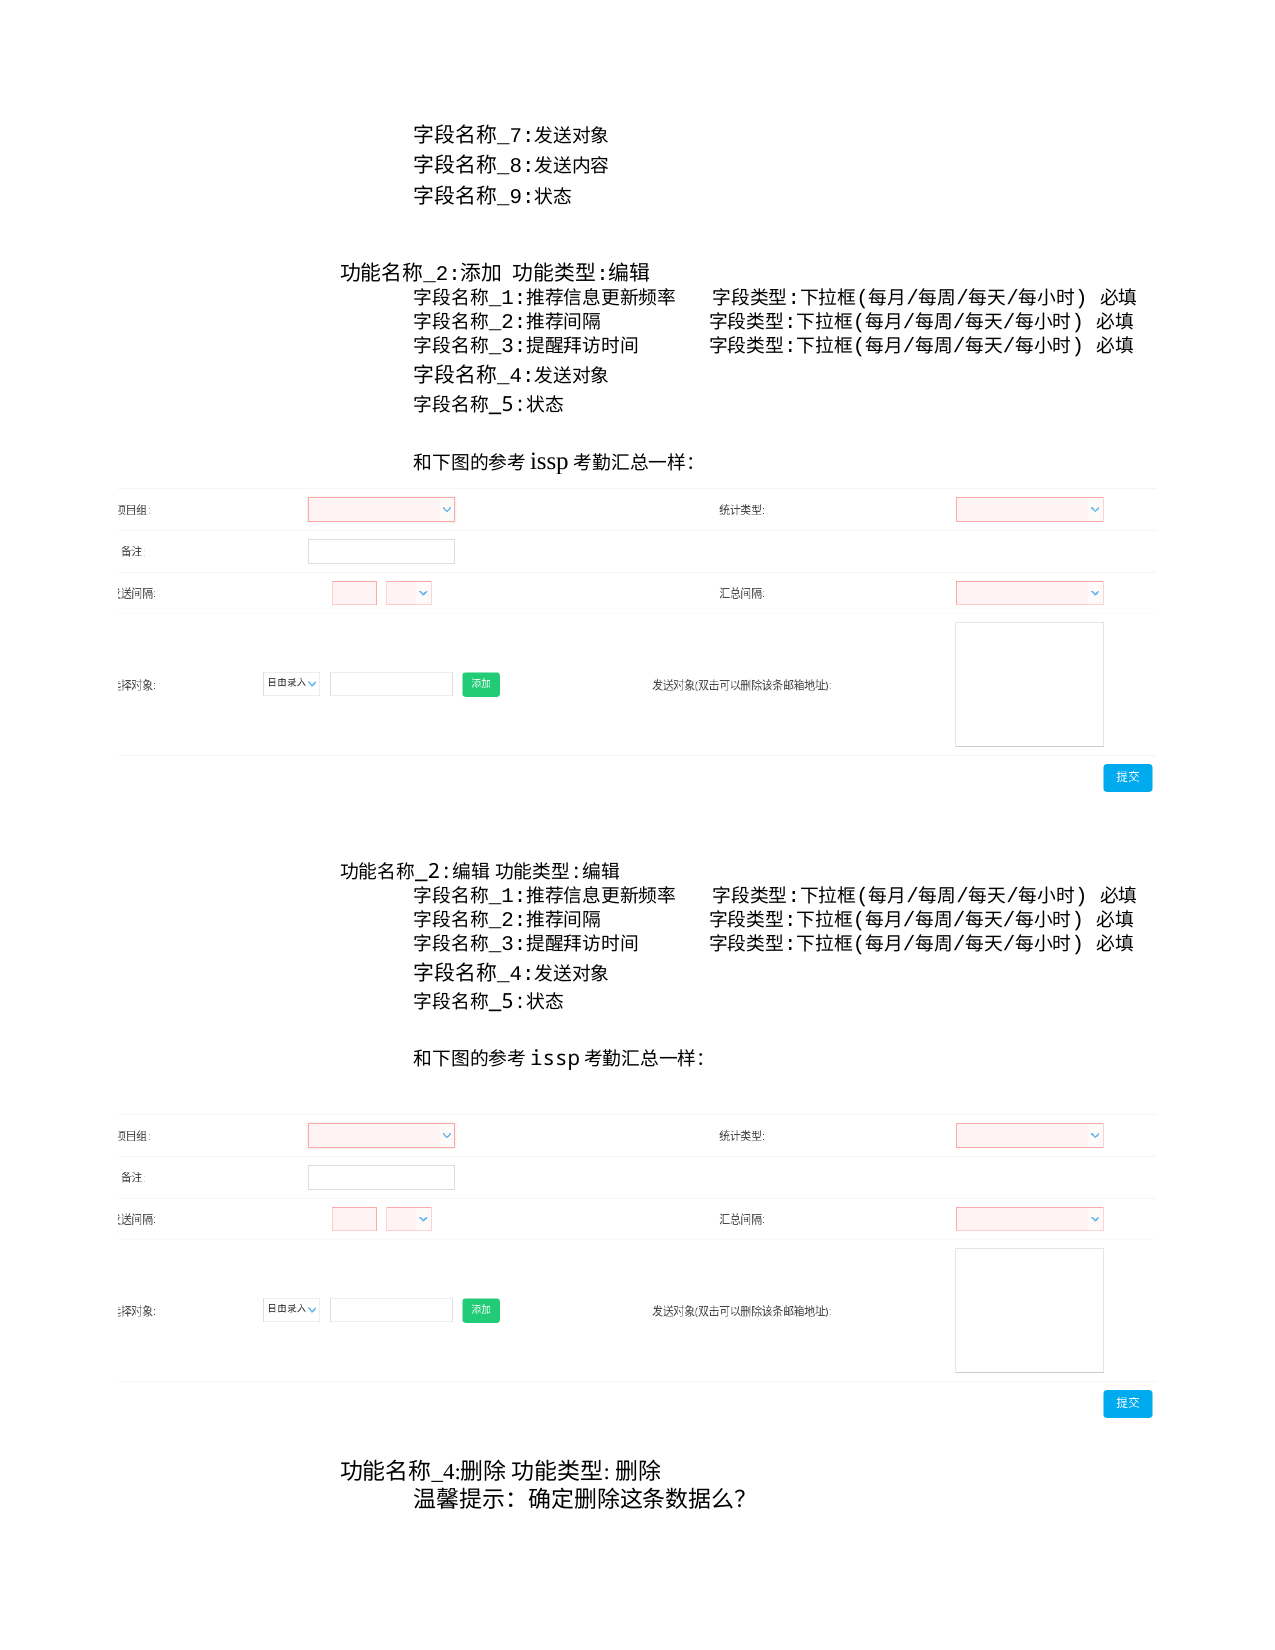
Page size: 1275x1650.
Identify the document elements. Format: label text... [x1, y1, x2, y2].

text 字段名称_1:推荐信息更新频率 字段类型:下拉框(每月/每周/每天/每小时) 必填 [118, 885, 1157, 908]
text 字段名称_3:提醒拜访时间 字段类型:下拉框(每月/每周/每天/每小时) 必填 [118, 932, 1157, 956]
text 和下图的参考issp考勤汇总一样： [118, 446, 1157, 474]
text 和下图的参考issp考勤汇总一样： [118, 1043, 1157, 1072]
text 字段名称_4:发送对象 [118, 956, 1157, 987]
text 功能名称_2:添加 功能类型:编辑 [118, 257, 1157, 287]
text 字段名称_5:状态 [118, 987, 1157, 1015]
text 字段名称_2:推荐间隔 字段类型:下拉框(每月/每周/每天/每小时) 必填 [118, 311, 1157, 335]
text 温馨提示：确定删除这条数据么？ [118, 1486, 1157, 1515]
text 字段名称_8:发送内容 [118, 148, 1157, 179]
text 功能名称_2:编辑 功能类型:编辑 [118, 856, 1157, 885]
text 字段名称_2:推荐间隔 字段类型:下拉框(每月/每周/每天/每小时) 必填 [118, 908, 1157, 932]
text 字段名称_5:状态 [118, 389, 1157, 417]
text 字段名称_3:提醒拜访时间 字段类型:下拉框(每月/每周/每天/每小时) 必填 [118, 335, 1157, 359]
text 字段名称_9:状态 [118, 179, 1157, 209]
text 字段名称_1:推荐信息更新频率 字段类型:下拉框(每月/每周/每天/每小时) 必填 [118, 287, 1157, 311]
picture [118, 474, 1157, 799]
text 功能名称_4:删除 功能类型: 删除 [118, 1453, 1157, 1486]
text 字段名称_4:发送对象 [118, 359, 1157, 389]
picture [118, 1100, 1157, 1425]
text 字段名称_7:发送对象 [118, 118, 1157, 148]
